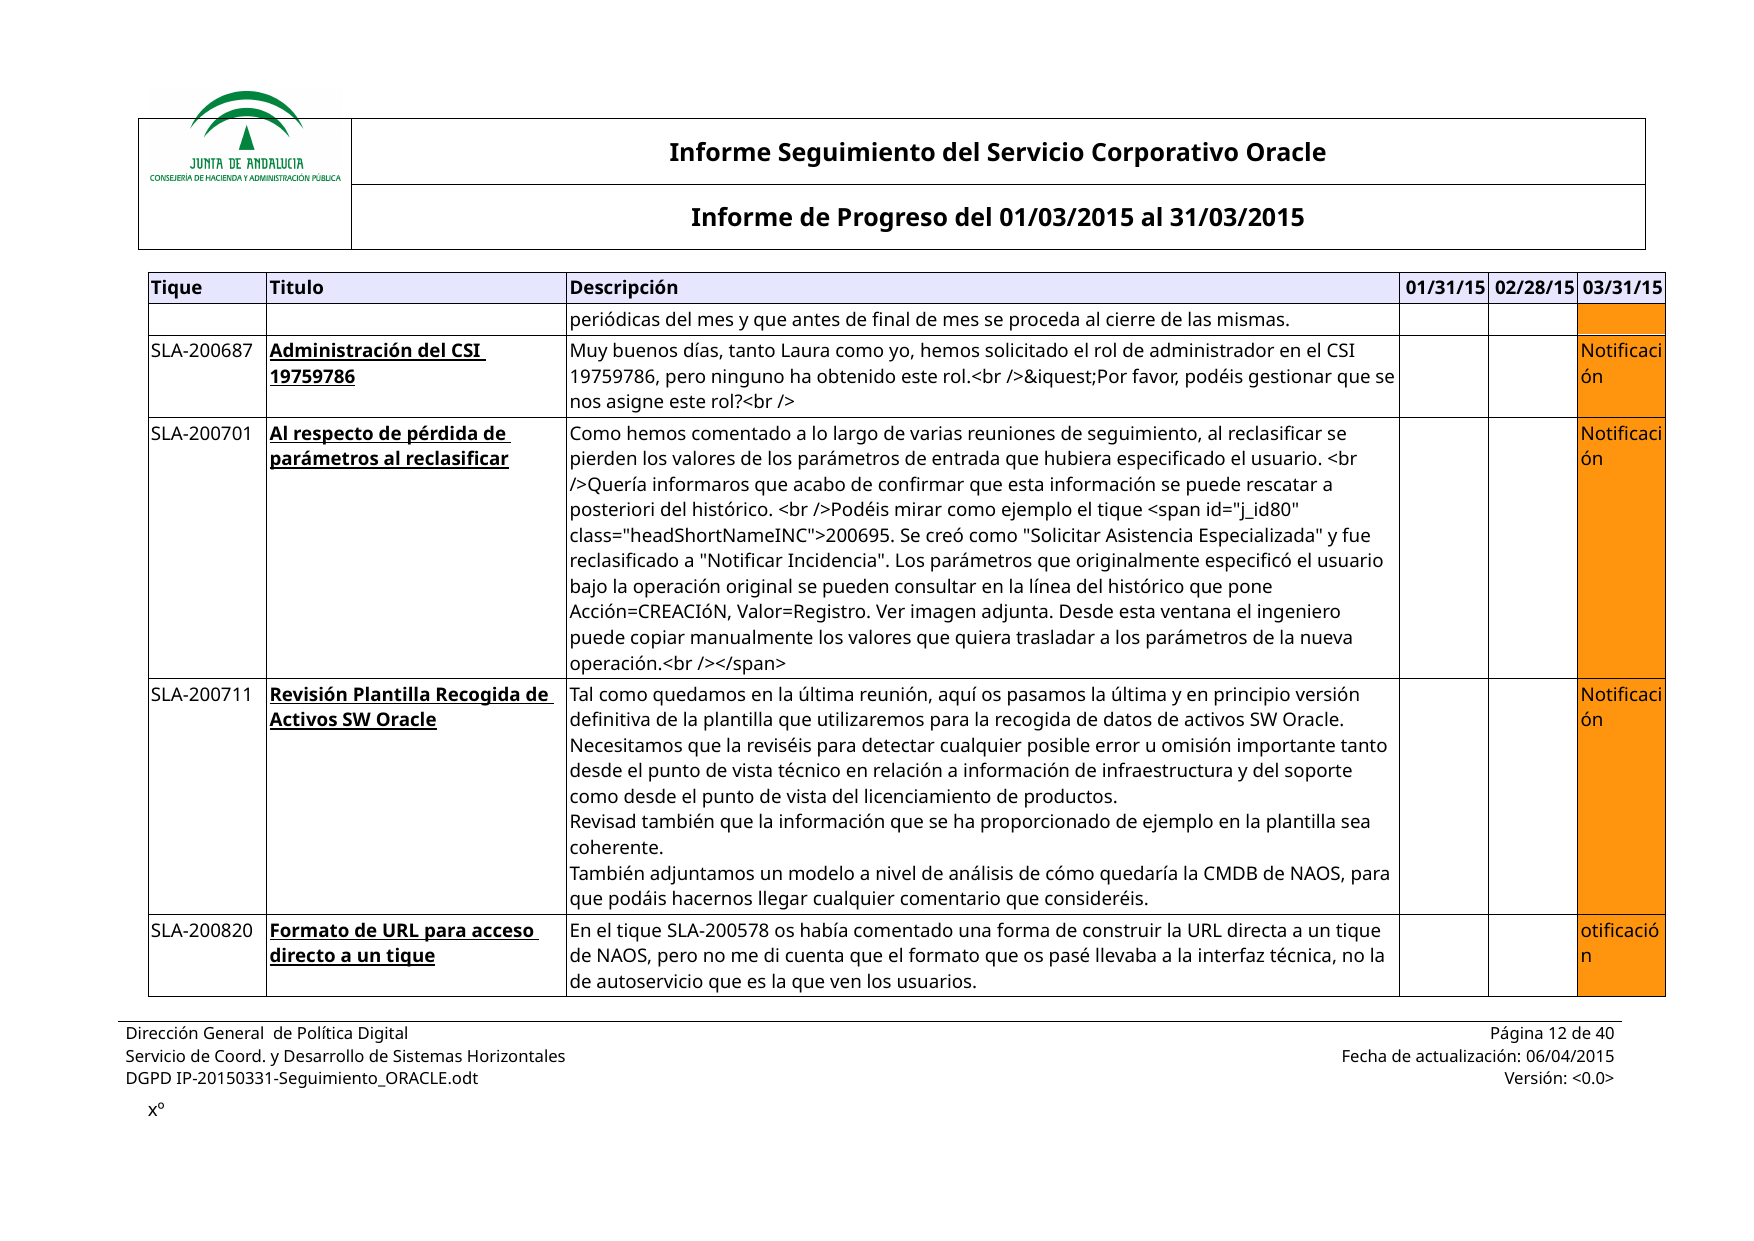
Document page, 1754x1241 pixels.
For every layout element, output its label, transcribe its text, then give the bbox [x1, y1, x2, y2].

table_cell periódicas del mes y que antes de final de mes se proceda al cierre de las mismas. [567, 304, 1399, 334]
picture [149, 119, 342, 182]
table_cell SLA-200711 [149, 679, 266, 914]
table_cell [149, 304, 266, 334]
table_cell Notificación [1578, 336, 1665, 417]
table_header 28/02/15 [1489, 273, 1577, 303]
table_cell [1489, 679, 1577, 914]
table_header Descripción [567, 273, 1399, 303]
table_cell Como hemos comentado a lo largo de varias reuniones de seguimiento, al reclasificar se pierden los valores de los parámetros de entrada que hubiera especificado el usuario. <br />Quería informaros que acabo de confirmar que esta información se puede rescatar a posteriori del histórico. <br />Podéis mirar como ejemplo el tique <span id="j_id80" class="headShortNameINC">200695. Se creó como "Solicitar Asistencia Especializada" y fue reclasificado a "Notificar Incidencia". Los parámetros que originalmente especificó el usuario bajo la operación original se pueden consultar en la línea del histórico que pone Acción=CREACIóN, Valor=Registro. Ver imagen adjunta. Desde esta ventana el ingeniero puede copiar manualmente los valores que quiera trasladar a los parámetros de la nueva operación.<br /></span> [567, 418, 1399, 678]
table_cell Revisión Plantilla Recogida de Activos SW Oracle [267, 679, 566, 914]
table_cell En el tique SLA-200578 os había comentado una forma de construir la URL directa a un tique de NAOS, pero no me di cuenta que el formato que os pasé llevaba a la interfaz técnica, no la de autoservicio que es la que ven los usuarios. [567, 915, 1399, 996]
picture [149, 89, 342, 118]
table_cell Administración del CSI 19759786 [267, 336, 566, 417]
table_cell SLA-200687 [149, 336, 266, 417]
table_header Tique [149, 273, 266, 303]
table_cell [1400, 679, 1488, 914]
table_cell SLA-200701 [149, 418, 266, 678]
table_cell [1400, 304, 1488, 334]
table_cell [1578, 304, 1665, 334]
table_cell Notificación [1578, 679, 1665, 914]
table_cell Tal como quedamos en la última reunión, aquí os pasamos la última y en principio versión definitiva de la plantilla que utilizaremos para la recogida de datos de activos SW Oracle. Necesitamos que la reviséis para detectar cualquier posible error u omisión importante tanto desde el punto de vista técnico en relación a información de infraestructura y del soporte como desde el punto de vista del licenciamiento de productos. Revisad también que la información que se ha proporcionado de ejemplo en la plantilla sea coherente. También adjuntamos un modelo a nivel de análisis de cómo quedaría la CMDB de NAOS, para que podáis hacernos llegar cualquier comentario que consideréis. [567, 679, 1399, 914]
table_cell [1400, 915, 1488, 996]
table_cell otificación [1578, 915, 1665, 996]
table_cell Muy buenos días, tanto Laura como yo, hemos solicitado el rol de administrador en el CSI 19759786, pero ninguno ha obtenido este rol.<br />&iquest;Por favor, podéis gestionar que se nos asigne este rol?<br /> [567, 336, 1399, 417]
table_header 31/03/15 [1578, 273, 1665, 303]
table_header 31/01/15 [1400, 273, 1488, 303]
table_cell Al respecto de pérdida de parámetros al reclasificar [267, 418, 566, 678]
table_header Titulo [267, 273, 566, 303]
table_cell [1489, 304, 1577, 334]
table_cell [267, 304, 566, 334]
table_cell Notificación [1578, 418, 1665, 678]
table_cell [1400, 418, 1488, 678]
table_cell Formato de URL para acceso directo a un tique [267, 915, 566, 996]
table_cell SLA-200820 [149, 915, 266, 996]
table_cell [1489, 915, 1577, 996]
table_cell [1400, 336, 1488, 417]
table_cell [1489, 418, 1577, 678]
table_cell [1489, 336, 1577, 417]
